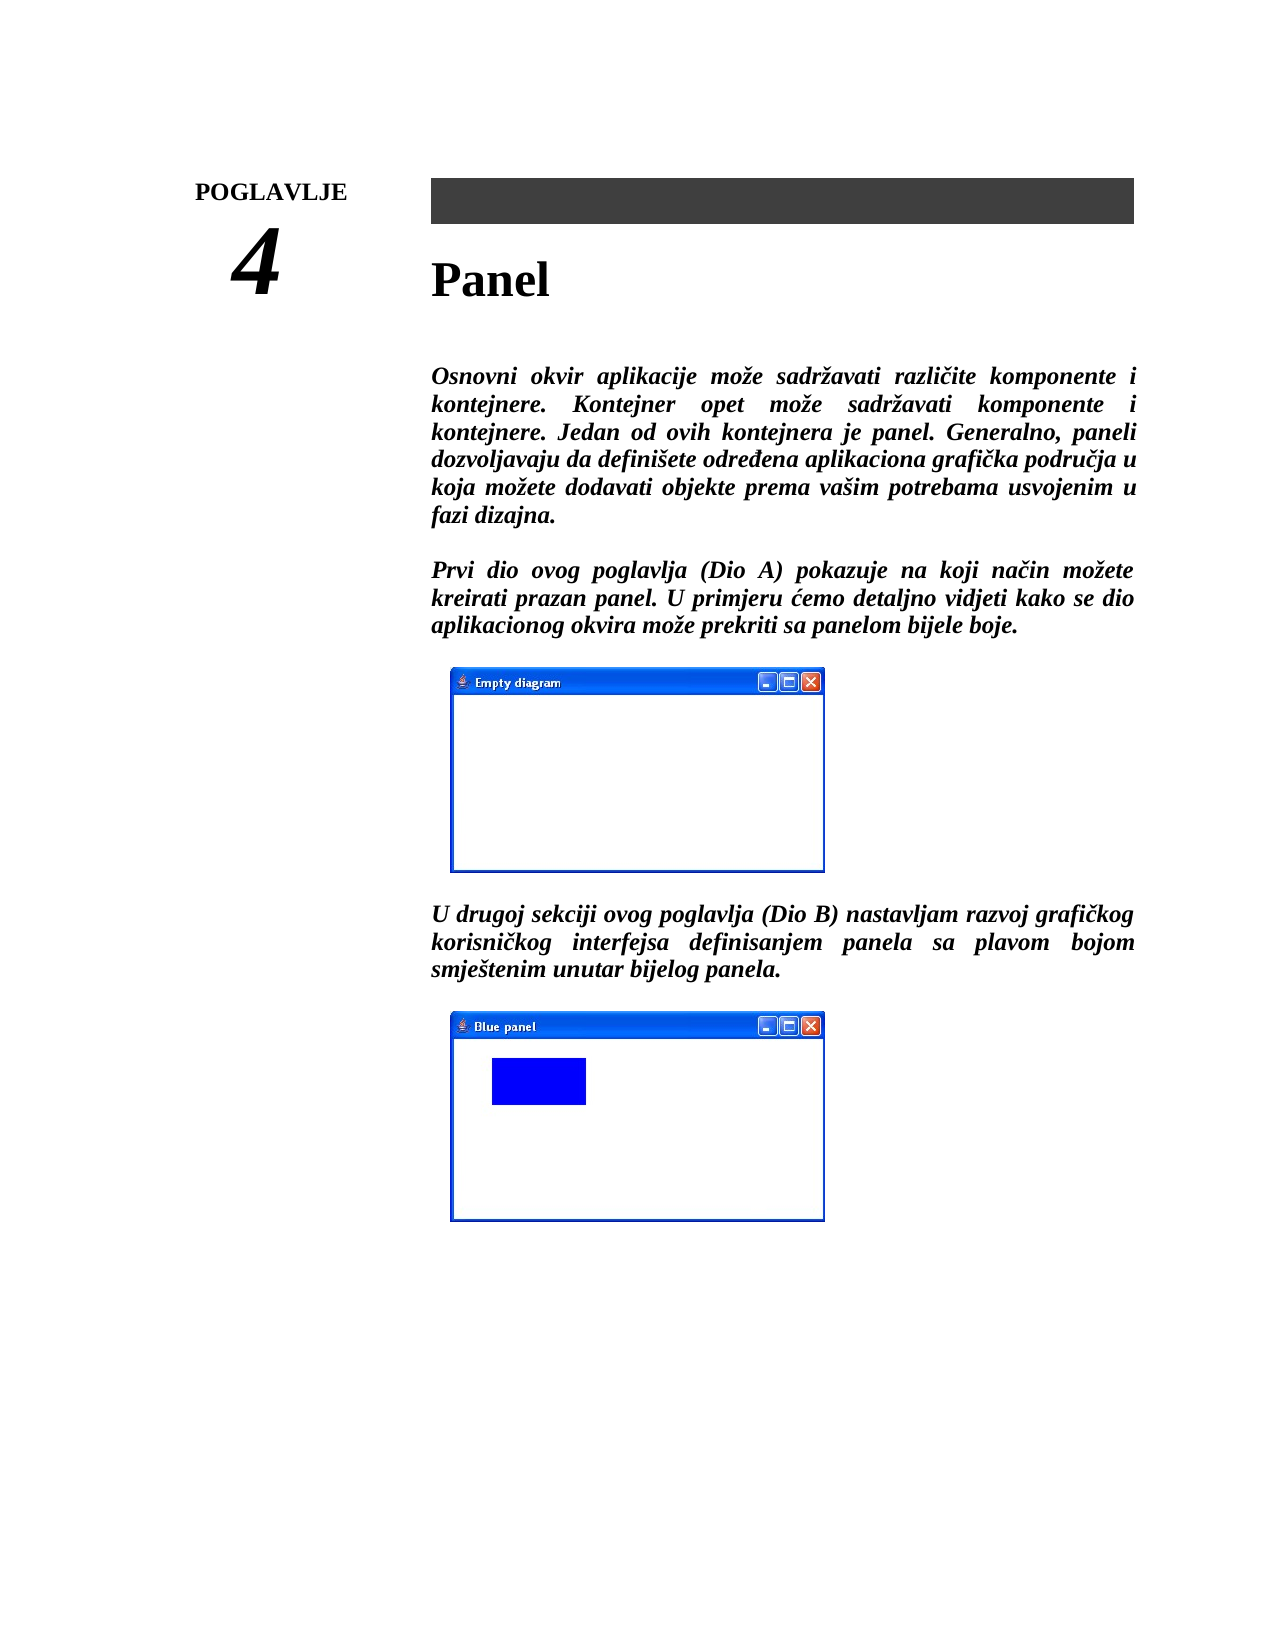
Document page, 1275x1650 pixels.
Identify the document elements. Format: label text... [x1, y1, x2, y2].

table_header [180, 900, 424, 983]
table_header Prvi dio ovog poglavlja (Dio A) pokazuje na koji način možete kreirati prazan panel. U primjeru ćemo detaljno vidjeti kako se dio aplikacionog okvira može prekriti sa panelom bijele boje. [424, 556, 1145, 639]
table_header POGLAVLJE 4 [188, 178, 424, 528]
table_header [180, 556, 424, 639]
table_header U drugoj sekciji ovog poglavlja (Dio B) nastavljam razvoj grafičkog korisničkog interfejsa definisanjem panela sa plavom bojom smještenim unutar bijelog panela. [424, 900, 1145, 983]
picture [450, 1011, 825, 1222]
picture [450, 667, 825, 873]
table_header Panel Osnovni okvir aplikacije može sadržavati različite komponente i kontejnere. Kontejner opet može sadržavati komponente i kontejnere. Jedan od ovih kontejnera je panel. Generalno, paneli dozvoljavaju da definišete određena aplikaciona grafička područja u koja možete dodavati objekte prema vašim potrebama usvojenim u fazi dizajna. [424, 178, 1147, 528]
